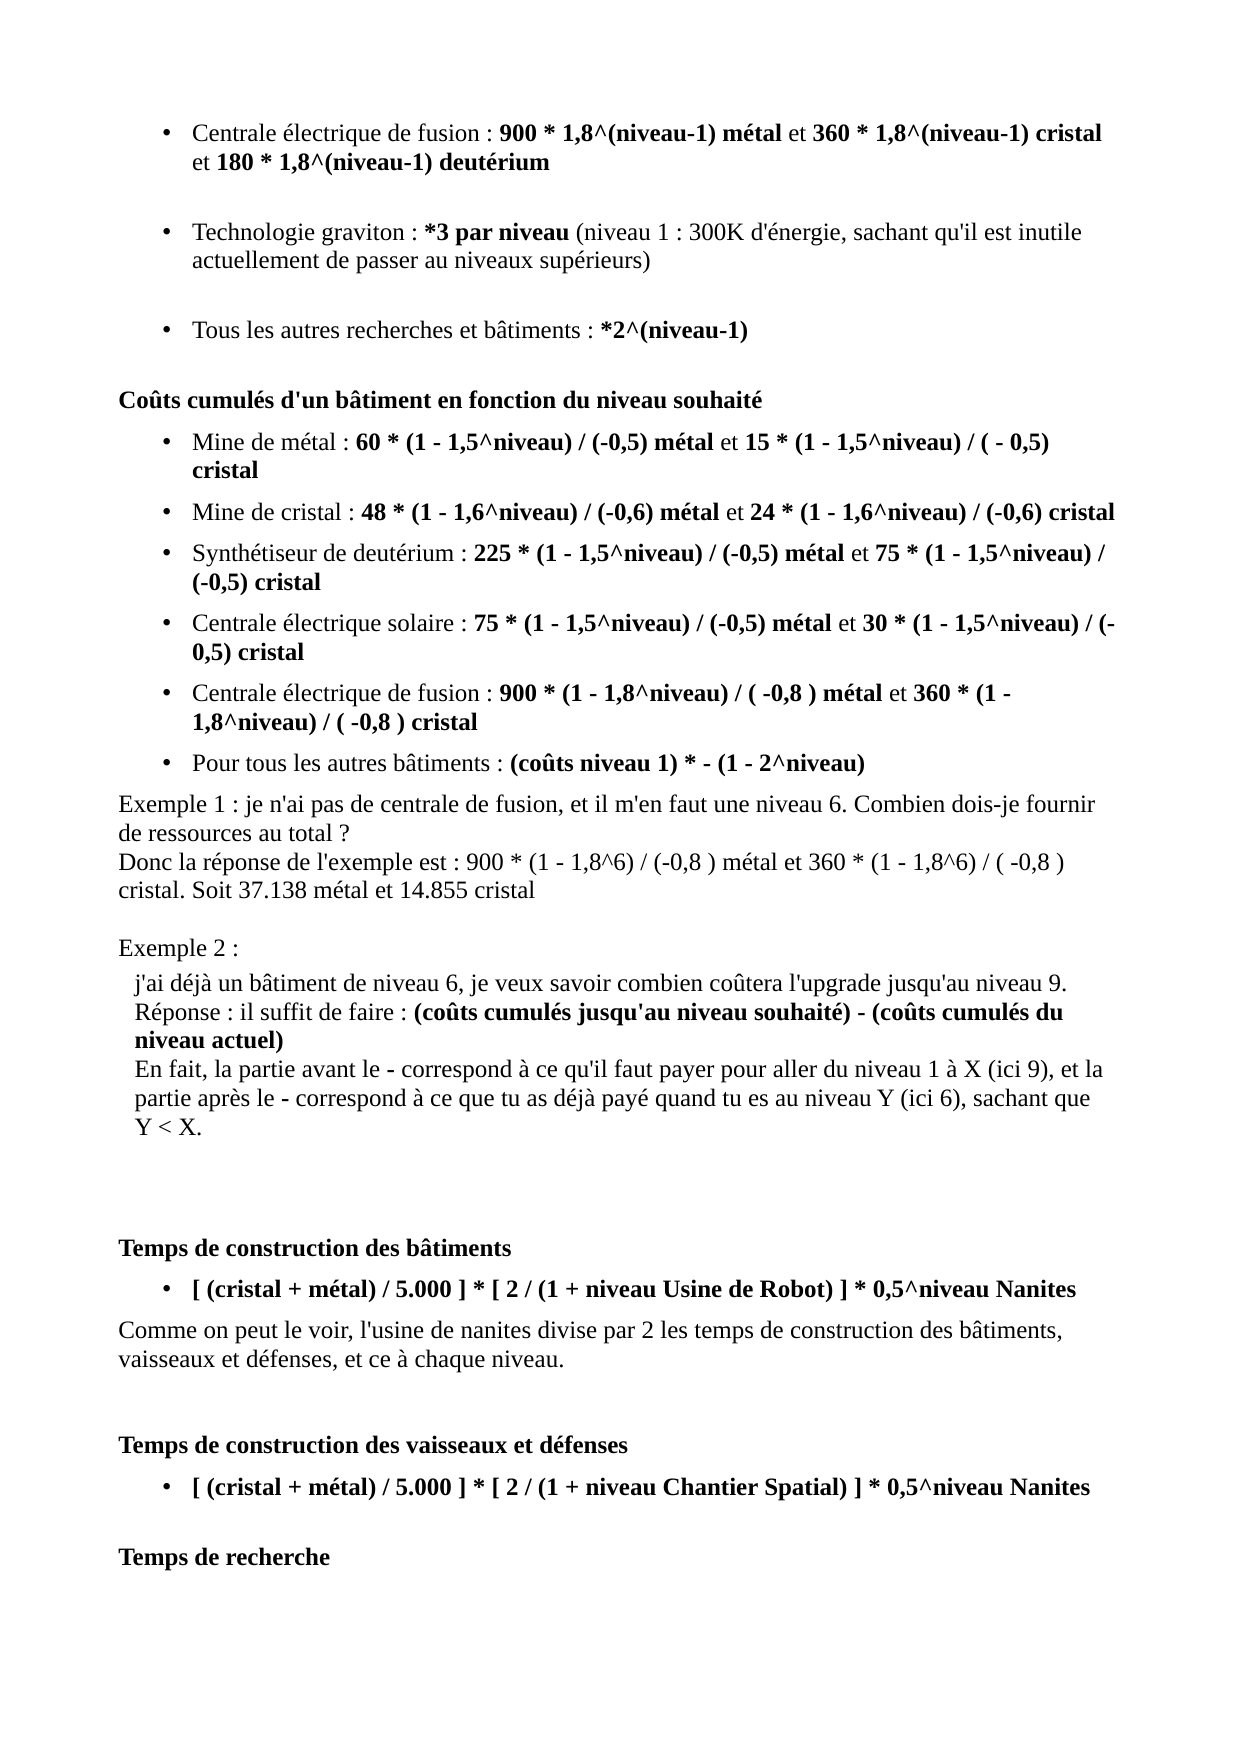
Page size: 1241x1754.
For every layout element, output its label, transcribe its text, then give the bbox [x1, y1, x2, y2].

text Comme on peut le voir, l'usine de nanites divise par 2 les temps de construction des bâtiments, vaisseaux et défenses, et ce à chaque niveau. Temps de construction des vaisseaux et défenses [118, 1316, 1122, 1459]
list Centrale électrique de fusion : 900 * 1,8^(niveau-1) métal et 360 * 1,8^(niveau-1) cristal et 180 * 1,8^(niveau-1) deutérium [162, 118, 1122, 204]
text Temps de recherche [118, 1513, 1122, 1571]
list Synthétiseur de deutérium : 225 * (1 - 1,5^niveau) / (-0,5) métal et 75 * (1 - 1,5^niveau) / (-0,5) cristal [162, 538, 1122, 596]
text Exemple 1 : je n'ai pas de centrale de fusion, et il m'en faut une niveau 6. Combien dois-je fournir de ressources au total ? Donc la réponse de l'exemple est : 900 * (1 - 1,8^6) / (-0,8 ) métal et 360 * (1 - 1,8^6) / ( -0,8 ) cristal. Soit 37.138 métal et 14.855 cristal Exemple 2 : [118, 789, 1122, 962]
list [ (cristal + métal) / 5.000 ] * [ 2 / (1 + niveau Chantier Spatial) ] * 0,5^niveau Nanites [162, 1472, 1122, 1501]
list Centrale électrique solaire : 75 * (1 - 1,5^niveau) / (-0,5) métal et 30 * (1 - 1,5^niveau) / (-0,5) cristal [162, 608, 1122, 666]
list Pour tous les autres bâtiments : (coûts niveau 1) * - (1 - 2^niveau) [162, 748, 1122, 777]
list Centrale électrique de fusion : 900 * (1 - 1,8^niveau) / ( -0,8 ) métal et 360 * (1 - 1,8^niveau) / ( -0,8 ) cristal [162, 678, 1122, 736]
list Mine de métal : 60 * (1 - 1,5^niveau) / (-0,5) métal et 15 * (1 - 1,5^niveau) / ( - 0,5) cristal [162, 427, 1122, 484]
list Tous les autres recherches et bâtiments : *2^(niveau-1) [162, 316, 1122, 344]
table_header j'ai déjà un bâtiment de niveau 6, je veux savoir combien coûtera l'upgrade jusqu'au niveau 9. Réponse : il suffit de faire : (coûts cumulés jusqu'au niveau souhaité) - (coûts cumulés du niveau actuel) En fait, la partie avant le - correspond à ce qu'il faut payer pour aller du niveau 1 à X (ici 9), et la partie après le - correspond à ce que tu as déjà payé quand tu es au niveau Y (ici 6), sachant que Y < X. [128, 962, 1112, 1147]
list [ (cristal + métal) / 5.000 ] * [ 2 / (1 + niveau Usine de Robot) ] * 0,5^niveau Nanites [162, 1274, 1122, 1303]
list Technologie graviton : *3 par niveau (niveau 1 : 300K d'énergie, sachant qu'il est inutile actuellement de passer au niveaux supérieurs) [162, 217, 1122, 303]
text Coûts cumulés d'un bâtiment en fonction du niveau souhaité [118, 357, 1122, 414]
list Mine de cristal : 48 * (1 - 1,6^niveau) / (-0,6) métal et 24 * (1 - 1,6^niveau) / (-0,6) cristal [162, 497, 1122, 526]
text Temps de construction des bâtiments [118, 1147, 1122, 1262]
